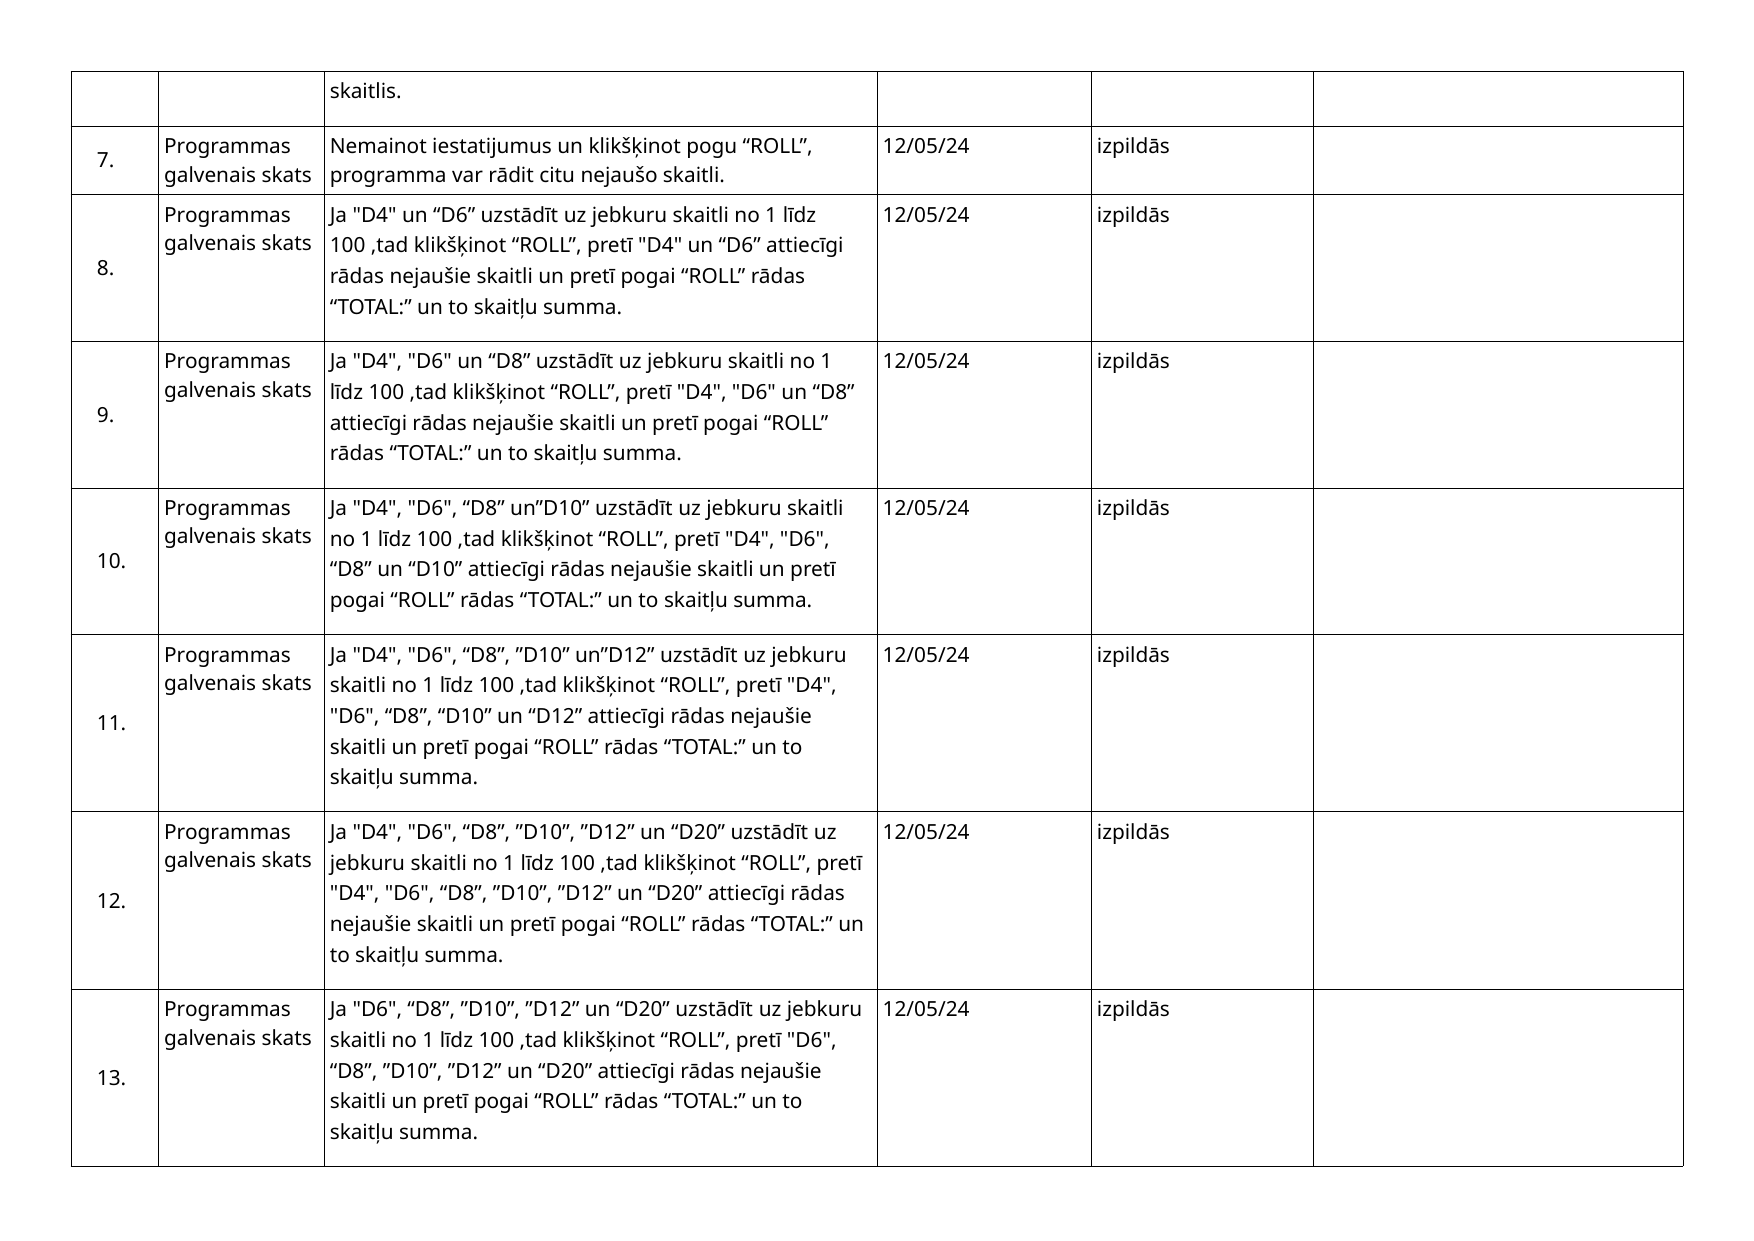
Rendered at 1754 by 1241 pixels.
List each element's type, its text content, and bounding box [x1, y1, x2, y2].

table_cell 05.12.24 [878, 72, 1091, 126]
table_cell [72, 990, 158, 1166]
table_cell izpildās [1092, 489, 1313, 634]
table_cell Programmas galvenais skats [159, 635, 324, 811]
table_cell Programmas galvenais skats [159, 342, 324, 487]
table_cell [72, 127, 158, 194]
table_cell Programmas galvenais skats [159, 489, 324, 634]
table_cell Programmas galvenais skats [159, 990, 324, 1166]
table_cell [1092, 72, 1313, 126]
table_cell izpildās [1092, 342, 1313, 487]
table_cell Ja "D4", "D6", “D8”, ”D10”, ”D12” un “D20” uzstādīt uz jebkuru skaitli no 1 līdz 100 ,tad klikšķinot “ROLL”, pretī "D4", "D6", “D8”, ”D10”, ”D12” un “D20” attiecīgi rādas nejaušie skaitli un pretī pogai “ROLL” rādas “TOTAL:” un to skaitļu summa. [325, 812, 877, 989]
table_cell [159, 72, 324, 126]
table_cell Programmas galvenais skats [159, 812, 324, 989]
table_cell 05.12.24 [878, 635, 1091, 811]
table_cell [1314, 195, 1683, 341]
table_cell [72, 342, 158, 487]
table_cell Ja "D4", "D6", “D8” un”D10” uzstādīt uz jebkuru skaitli no 1 līdz 100 ,tad klikšķinot “ROLL”, pretī "D4", "D6", “D8” un “D10” attiecīgi rādas nejaušie skaitli un pretī pogai “ROLL” rādas “TOTAL:” un to skaitļu summa. [325, 489, 877, 634]
table_cell [1314, 342, 1683, 487]
table_cell [72, 812, 158, 989]
table_cell [72, 195, 158, 341]
table_cell [72, 72, 158, 126]
table_cell izpildās [1092, 812, 1313, 989]
table_cell [1314, 635, 1683, 811]
table_cell izpildās [1092, 635, 1313, 811]
table_cell [1314, 812, 1683, 989]
table_cell 05.12.24 [878, 127, 1091, 194]
table_cell izpildās [1092, 990, 1313, 1166]
table_cell 05.12.24 [878, 489, 1091, 634]
table_cell Programmas galvenais skats [159, 195, 324, 341]
table_cell Programmas galvenais skats [159, 127, 324, 194]
table_cell skaitlis. [325, 72, 877, 126]
table_cell Ja "D4" un “D6” uzstādīt uz jebkuru skaitli no 1 līdz 100 ,tad klikšķinot “ROLL”, pretī "D4" un “D6” attiecīgi rādas nejaušie skaitli un pretī pogai “ROLL” rādas “TOTAL:” un to skaitļu summa. [325, 195, 877, 341]
table_cell [1314, 127, 1683, 194]
table_cell izpildās [1092, 195, 1313, 341]
table_cell Ja "D6", “D8”, ”D10”, ”D12” un “D20” uzstādīt uz jebkuru skaitli no 1 līdz 100 ,tad klikšķinot “ROLL”, pretī "D6", “D8”, ”D10”, ”D12” un “D20” attiecīgi rādas nejaušie skaitli un pretī pogai “ROLL” rādas “TOTAL:” un to skaitļu summa. [325, 990, 877, 1166]
table_cell 05.12.24 [878, 195, 1091, 341]
table_cell [1314, 990, 1683, 1166]
table_cell 05.12.24 [878, 342, 1091, 487]
table_cell Ja "D4", "D6" un “D8” uzstādīt uz jebkuru skaitli no 1 līdz 100 ,tad klikšķinot “ROLL”, pretī "D4", "D6" un “D8” attiecīgi rādas nejaušie skaitli un pretī pogai “ROLL” rādas “TOTAL:” un to skaitļu summa. [325, 342, 877, 487]
table_cell [1314, 72, 1683, 126]
table_cell Ja "D4", "D6", “D8”, ”D10” un”D12” uzstādīt uz jebkuru skaitli no 1 līdz 100 ,tad klikšķinot “ROLL”, pretī "D4", "D6", “D8”, “D10” un “D12” attiecīgi rādas nejaušie skaitli un pretī pogai “ROLL” rādas “TOTAL:” un to skaitļu summa. [325, 635, 877, 811]
table_cell [72, 489, 158, 634]
table_cell [72, 635, 158, 811]
table_cell Nemainot iestatijumus un klikšķinot pogu “ROLL”, programma var rādit citu nejaušo skaitli. [325, 127, 877, 194]
table_cell 05.12.24 [878, 812, 1091, 989]
table_cell 05.12.24 [878, 990, 1091, 1166]
table_cell izpildās [1092, 127, 1313, 194]
table_cell [1314, 489, 1683, 634]
